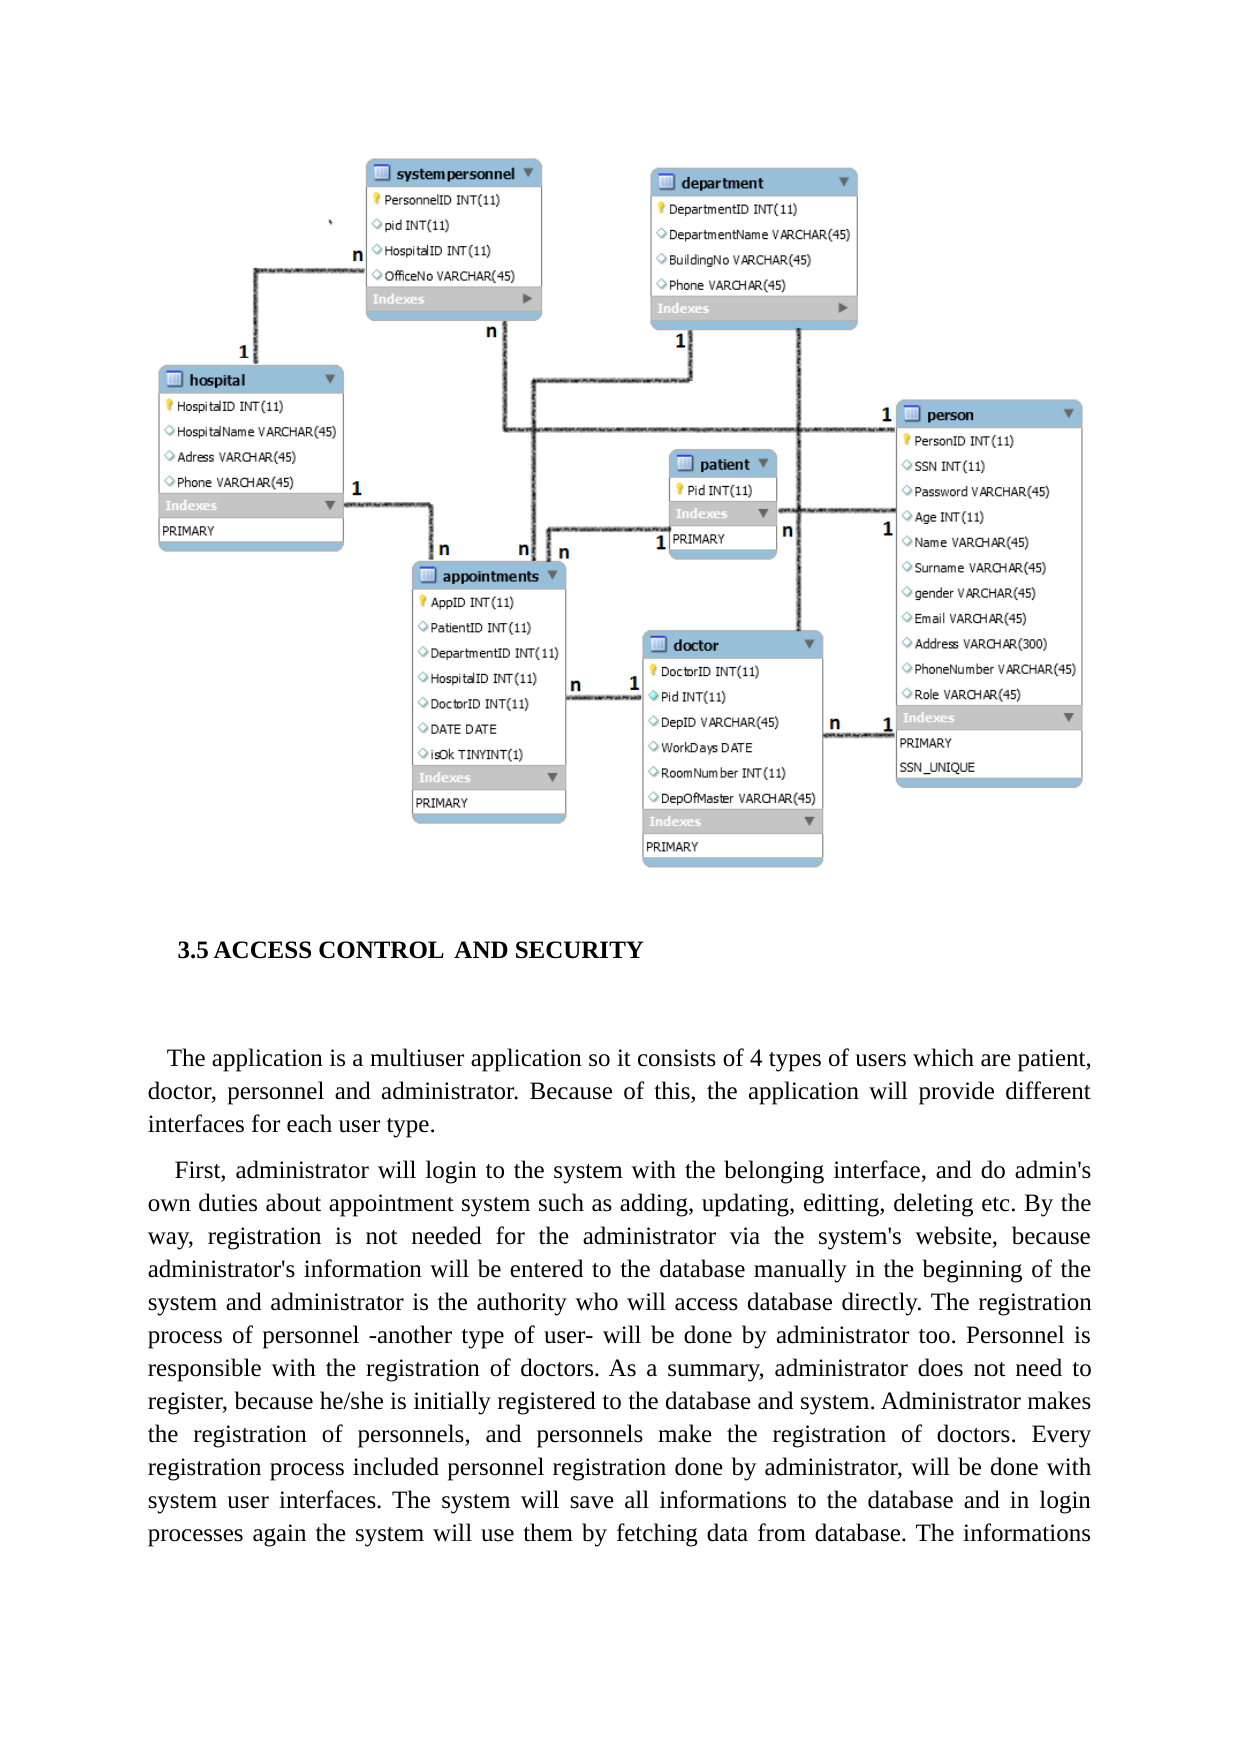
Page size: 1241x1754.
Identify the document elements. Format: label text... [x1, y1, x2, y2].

text 3.5 ACCESS CONTROL AND SECURITY [148, 936, 1093, 964]
text First, administrator will login to the system with the belonging interface, and do admin's own duties about appointment system such as adding, updating, editting, deleting etc. By the way, registration is not needed for the administrator via the system's website, because administrator's information will be entered to the database manually in the beginning of the system and administrator is the authority who will access database directly. The registration process of personnel -another type of user- will be done by administrator too. Personnel is responsible with the registration of doctors. As a summary, administrator does not need to register, because he/she is initially registered to the database and system. Administrator makes the registration of personnels, and personnels make the registration of doctors. Every registration process included personnel registration done by administrator, will be done with system user interfaces. The system will save all informations to the database and in login processes again the system will use them by fetching data from database. The informations [148, 1155, 1093, 1547]
text The application is a multiuser application so it consists of 4 types of users which are patient, doctor, personnel and administrator. Because of this, the application will provide different interfaces for each user type. [148, 1043, 1093, 1138]
picture [147, 147, 1093, 878]
